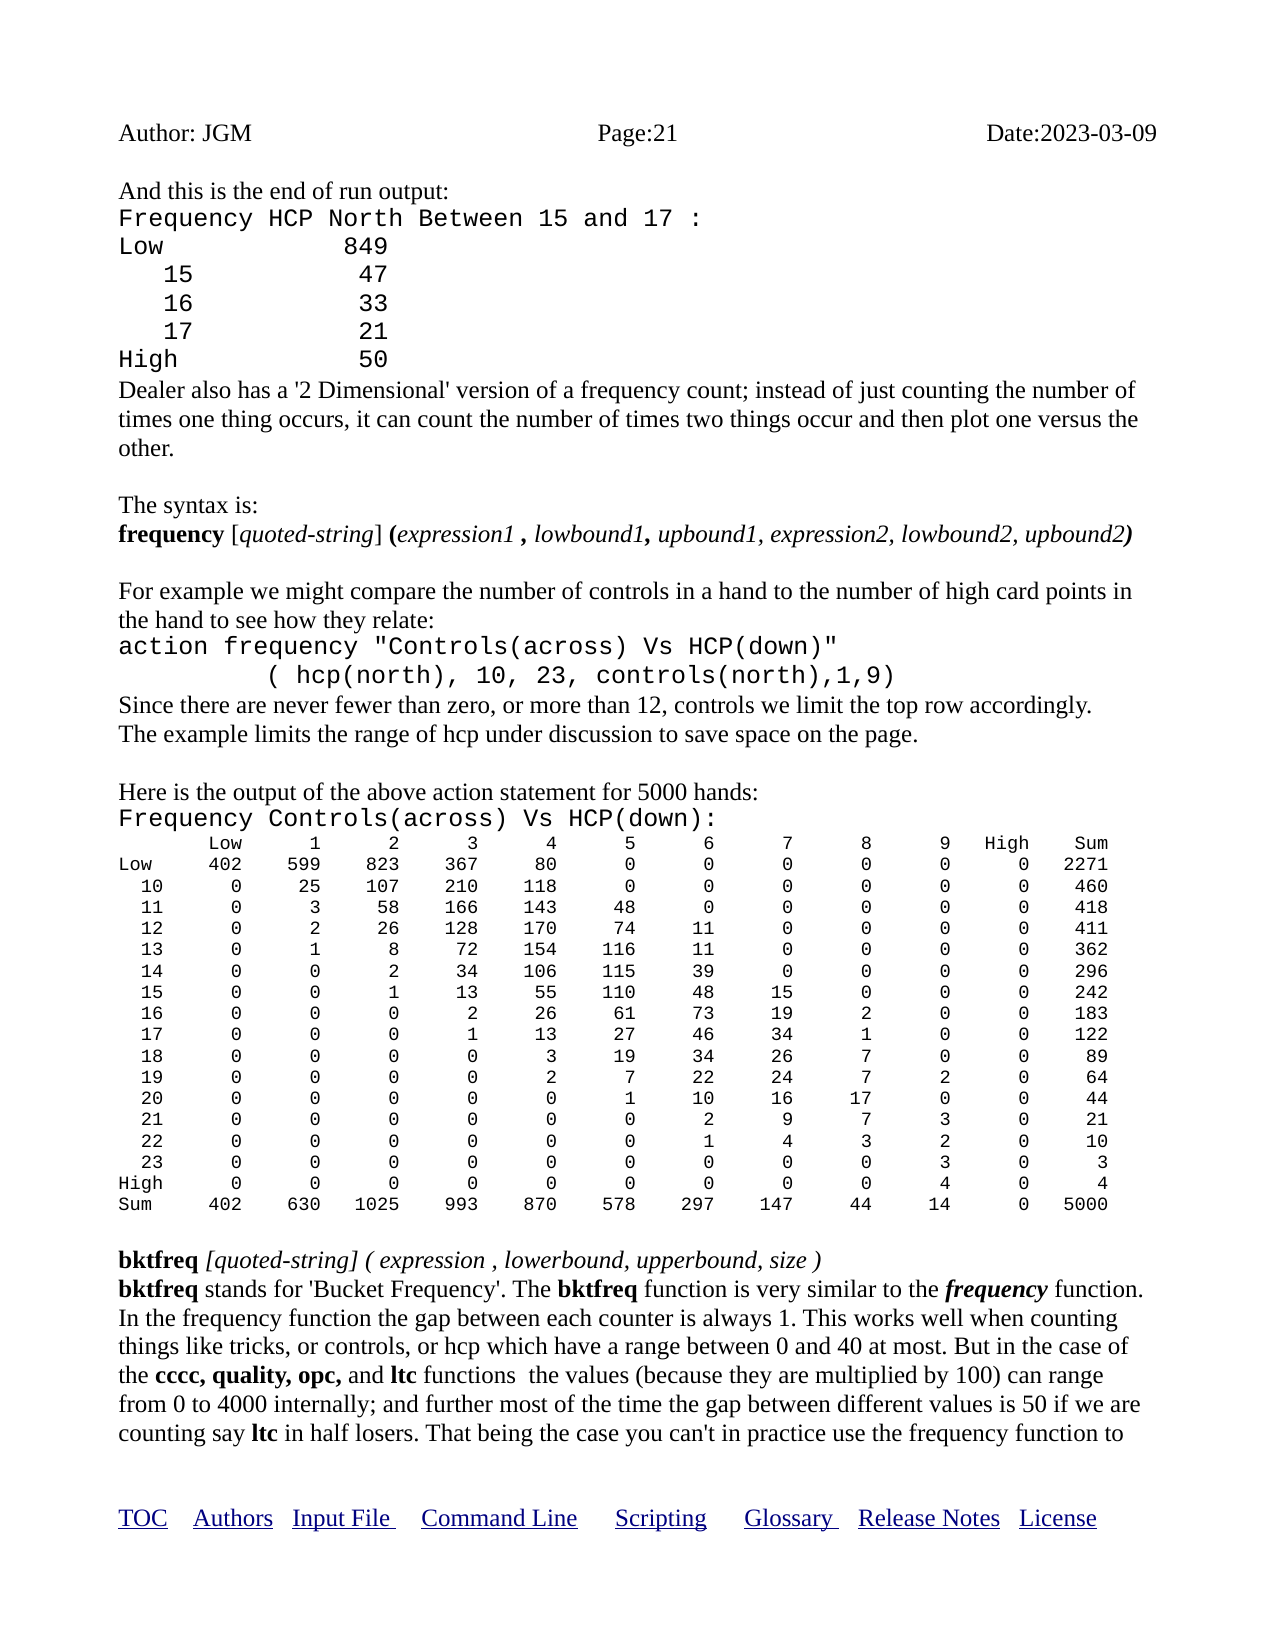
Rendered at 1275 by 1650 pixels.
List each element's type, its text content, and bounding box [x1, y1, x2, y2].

text 13 0 1 8 72 154 116 11 0 0 0 0 362 [118, 940, 1157, 961]
text 16 33 [118, 290, 1157, 318]
text Frequency HCP North Between 15 and 17 : [118, 205, 1157, 233]
text 10 0 25 107 210 118 0 0 0 0 0 0 460 [118, 876, 1157, 898]
text Low 849 [118, 233, 1157, 262]
text 19 0 0 0 0 2 7 22 24 7 2 0 64 [118, 1068, 1157, 1089]
text frequency [quoted-string] (expression1 , lowbound1, upbound1, expression2, lowbound2, upbound2) [118, 519, 1157, 548]
text Dealer also has a '2 Dimensional' version of a frequency count; instead of just counting the number of times one thing occurs, it can count the number of times two things occur and then plot one versus the other. [118, 375, 1157, 461]
text High 50 [118, 347, 1157, 375]
text 15 0 0 1 13 55 110 48 15 0 0 0 242 [118, 983, 1157, 1004]
text bktfreq stands for 'Bucket Frequency'. The bktfreq function is very similar to the frequency function. In the frequency function the gap between each counter is always 1. This works well when counting things like tricks, or controls, or hcp which have a range between 0 and 40 at most. But in the case of the cccc, quality, opc, and ltc functions the values (because they are multiplied by 100) can range from 0 to 4000 internally; and further most of the time the gap between different values is 50 if we are counting say ltc in half losers. That being the case you can't in practice use the frequency function to [118, 1274, 1157, 1446]
text 14 0 0 2 34 106 115 39 0 0 0 0 296 [118, 961, 1157, 983]
text ( hcp(north), 10, 23, controls(north),1,9) [118, 662, 1157, 691]
text 17 21 [118, 318, 1157, 347]
text 23 0 0 0 0 0 0 0 0 0 3 0 3 [118, 1153, 1157, 1174]
text 21 0 0 0 0 0 0 2 9 7 3 0 21 [118, 1110, 1157, 1131]
text For example we might compare the number of controls in a hand to the number of high card points in the hand to see how they relate: [118, 576, 1157, 634]
text 22 0 0 0 0 0 0 1 4 3 2 0 10 [118, 1131, 1157, 1153]
text High 0 0 0 0 0 0 0 0 0 4 0 4 [118, 1174, 1157, 1195]
text bktfreq [quoted-string] ( expression , lowerbound, upperbound, size ) [118, 1245, 1157, 1274]
text Frequency Controls(across) Vs HCP(down): [118, 806, 1157, 834]
text 16 0 0 0 2 26 61 73 19 2 0 0 183 [118, 1004, 1157, 1025]
text action frequency "Controls(across) Vs HCP(down)" [118, 634, 1157, 662]
text Since there are never fewer than zero, or more than 12, controls we limit the top row accordingly. [118, 691, 1157, 719]
text Low 1 2 3 4 5 6 7 8 9 High Sum [118, 834, 1157, 855]
text 17 0 0 0 1 13 27 46 34 1 0 0 122 [118, 1025, 1157, 1046]
text And this is the end of run output: [118, 176, 1157, 205]
text 20 0 0 0 0 0 1 10 16 17 0 0 44 [118, 1089, 1157, 1110]
text Low 402 599 823 367 80 0 0 0 0 0 0 2271 [118, 855, 1157, 876]
text 15 47 [118, 262, 1157, 290]
text The syntax is: [118, 490, 1157, 519]
text Sum 402 630 1025 993 870 578 297 147 44 14 0 5000 [118, 1195, 1157, 1216]
text Here is the output of the above action statement for 5000 hands: [118, 777, 1157, 806]
text The example limits the range of hcp under discussion to save space on the page. [118, 719, 1157, 748]
text 18 0 0 0 0 3 19 34 26 7 0 0 89 [118, 1046, 1157, 1068]
text 11 0 3 58 166 143 48 0 0 0 0 0 418 [118, 898, 1157, 919]
text 12 0 2 26 128 170 74 11 0 0 0 0 411 [118, 919, 1157, 940]
